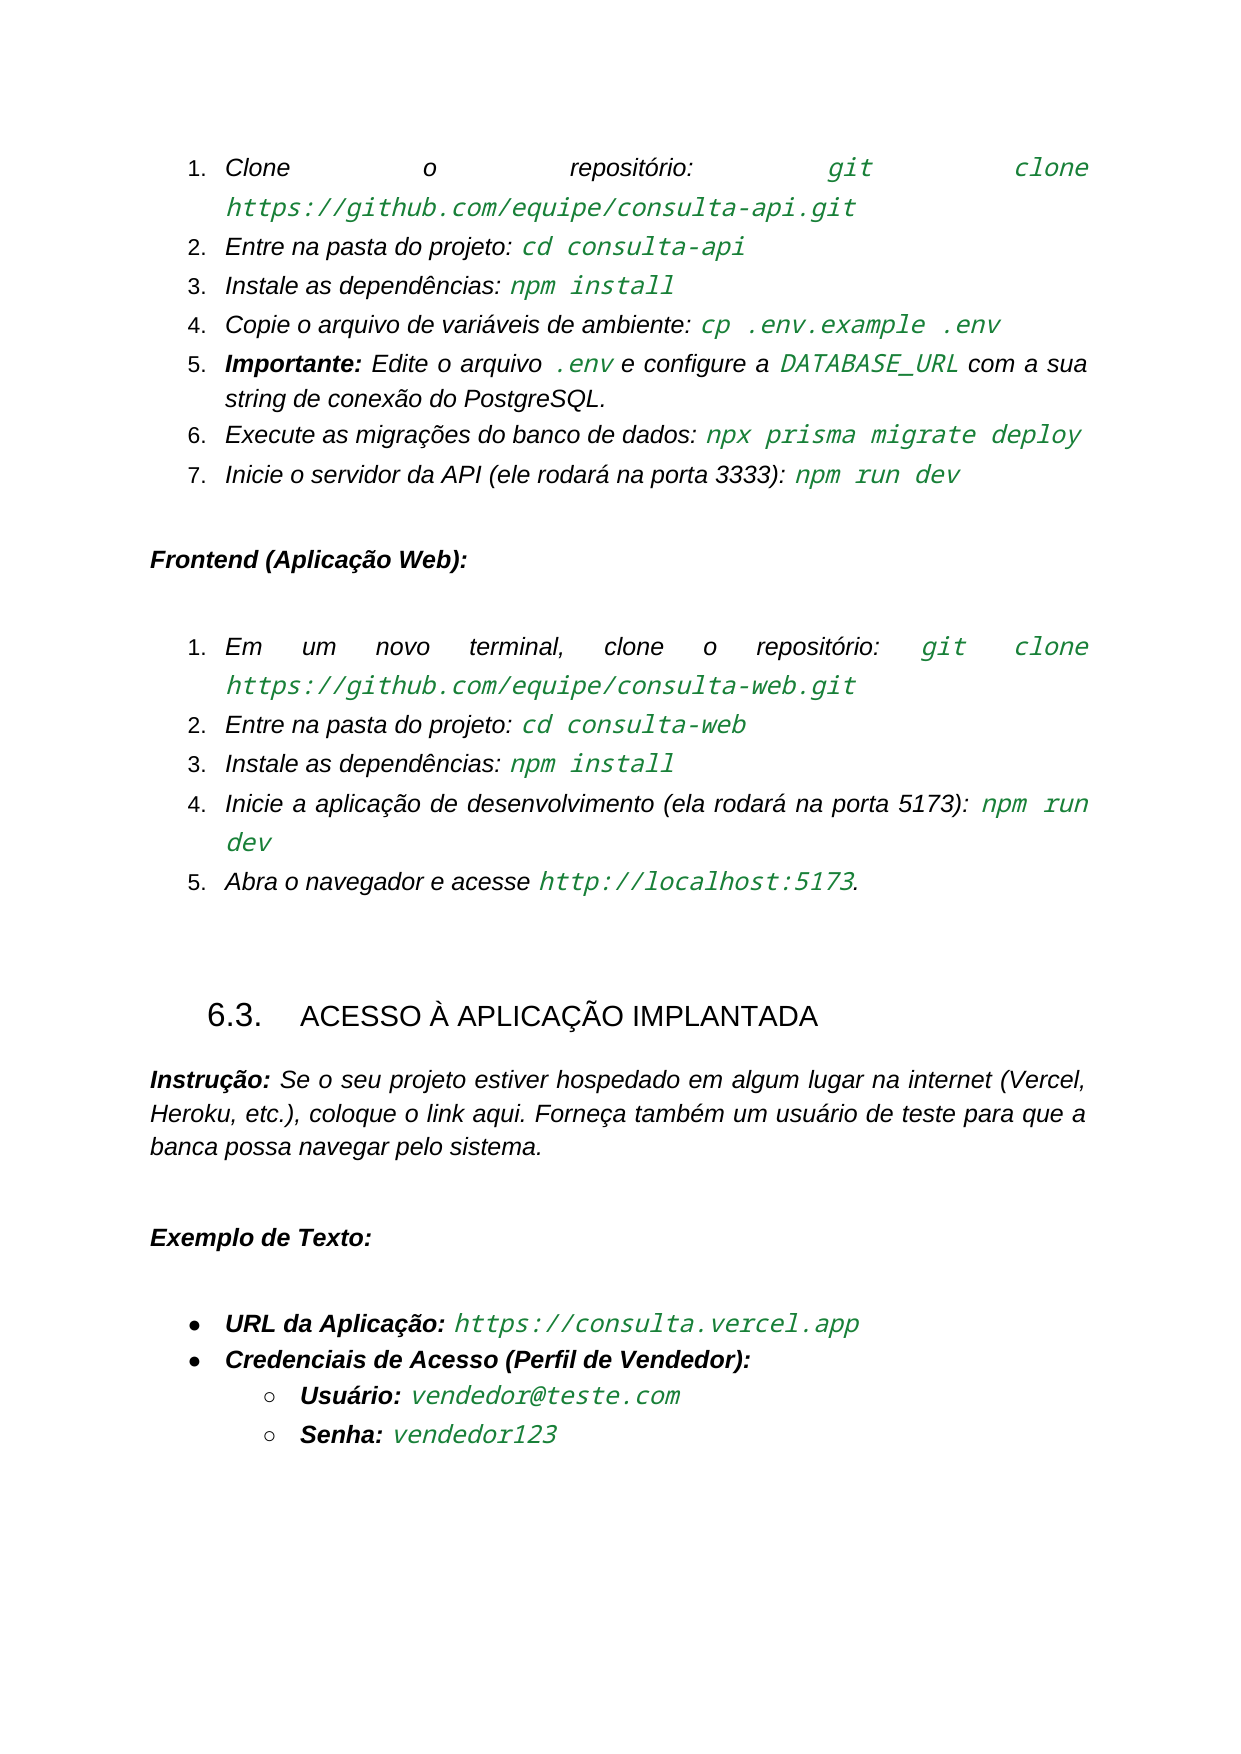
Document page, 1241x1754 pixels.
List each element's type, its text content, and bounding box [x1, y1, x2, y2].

list Senha: vendedor123 [262, 1417, 1090, 1451]
list Entre na pasta do projeto: cd consulta-web [187, 707, 1090, 741]
list Credenciais de Acesso (Perfil de Vendedor): [187, 1345, 1090, 1373]
list Inicie o servidor da API (ele rodará na porta 3333): npm run dev [187, 456, 1090, 490]
list URL da Aplicação: https://consulta.vercel.app [187, 1306, 1090, 1340]
list Usuário: vendedor@teste.com [262, 1378, 1090, 1412]
list Clone o repositório: git clone https://github.com/equipe/consulta-api.git [187, 150, 1090, 223]
list Execute as migrações do banco de dados: npx prisma migrate deploy [187, 417, 1090, 451]
list Instale as dependências: npm install [187, 267, 1090, 302]
text Instrução: Se o seu projeto estiver hospedado em algum lugar na internet (Vercel, Heroku, etc.), coloque o link aqui. Forneça também um usuário de teste para que a banca possa navegar pelo sistema. [150, 1066, 1090, 1160]
list Entre na pasta do projeto: cd consulta-api [187, 228, 1090, 262]
text Frontend (Aplicação Web): [150, 546, 1090, 574]
list Em um novo terminal, clone o repositório: git clone https://github.com/equipe/consulta-web.git [187, 628, 1090, 702]
list Abra o navegador e acesse http://localhost:5173. [187, 863, 1090, 898]
subtitle ACESSO À APLICAÇÃO IMPLANTADA [262, 995, 1090, 1034]
list Instale as dependências: npm install [187, 746, 1090, 780]
text Exemplo de Texto: [150, 1223, 1090, 1251]
list Copie o arquivo de variáveis de ambiente: cp .env.example .env [187, 307, 1090, 341]
list Inicie a aplicação de desenvolvimento (ela rodará na porta 5173): npm run dev [187, 785, 1090, 858]
list Importante: Edite o arquivo .env e configure a DATABASE_URL com a sua string de conexão do PostgreSQL. [187, 346, 1090, 413]
